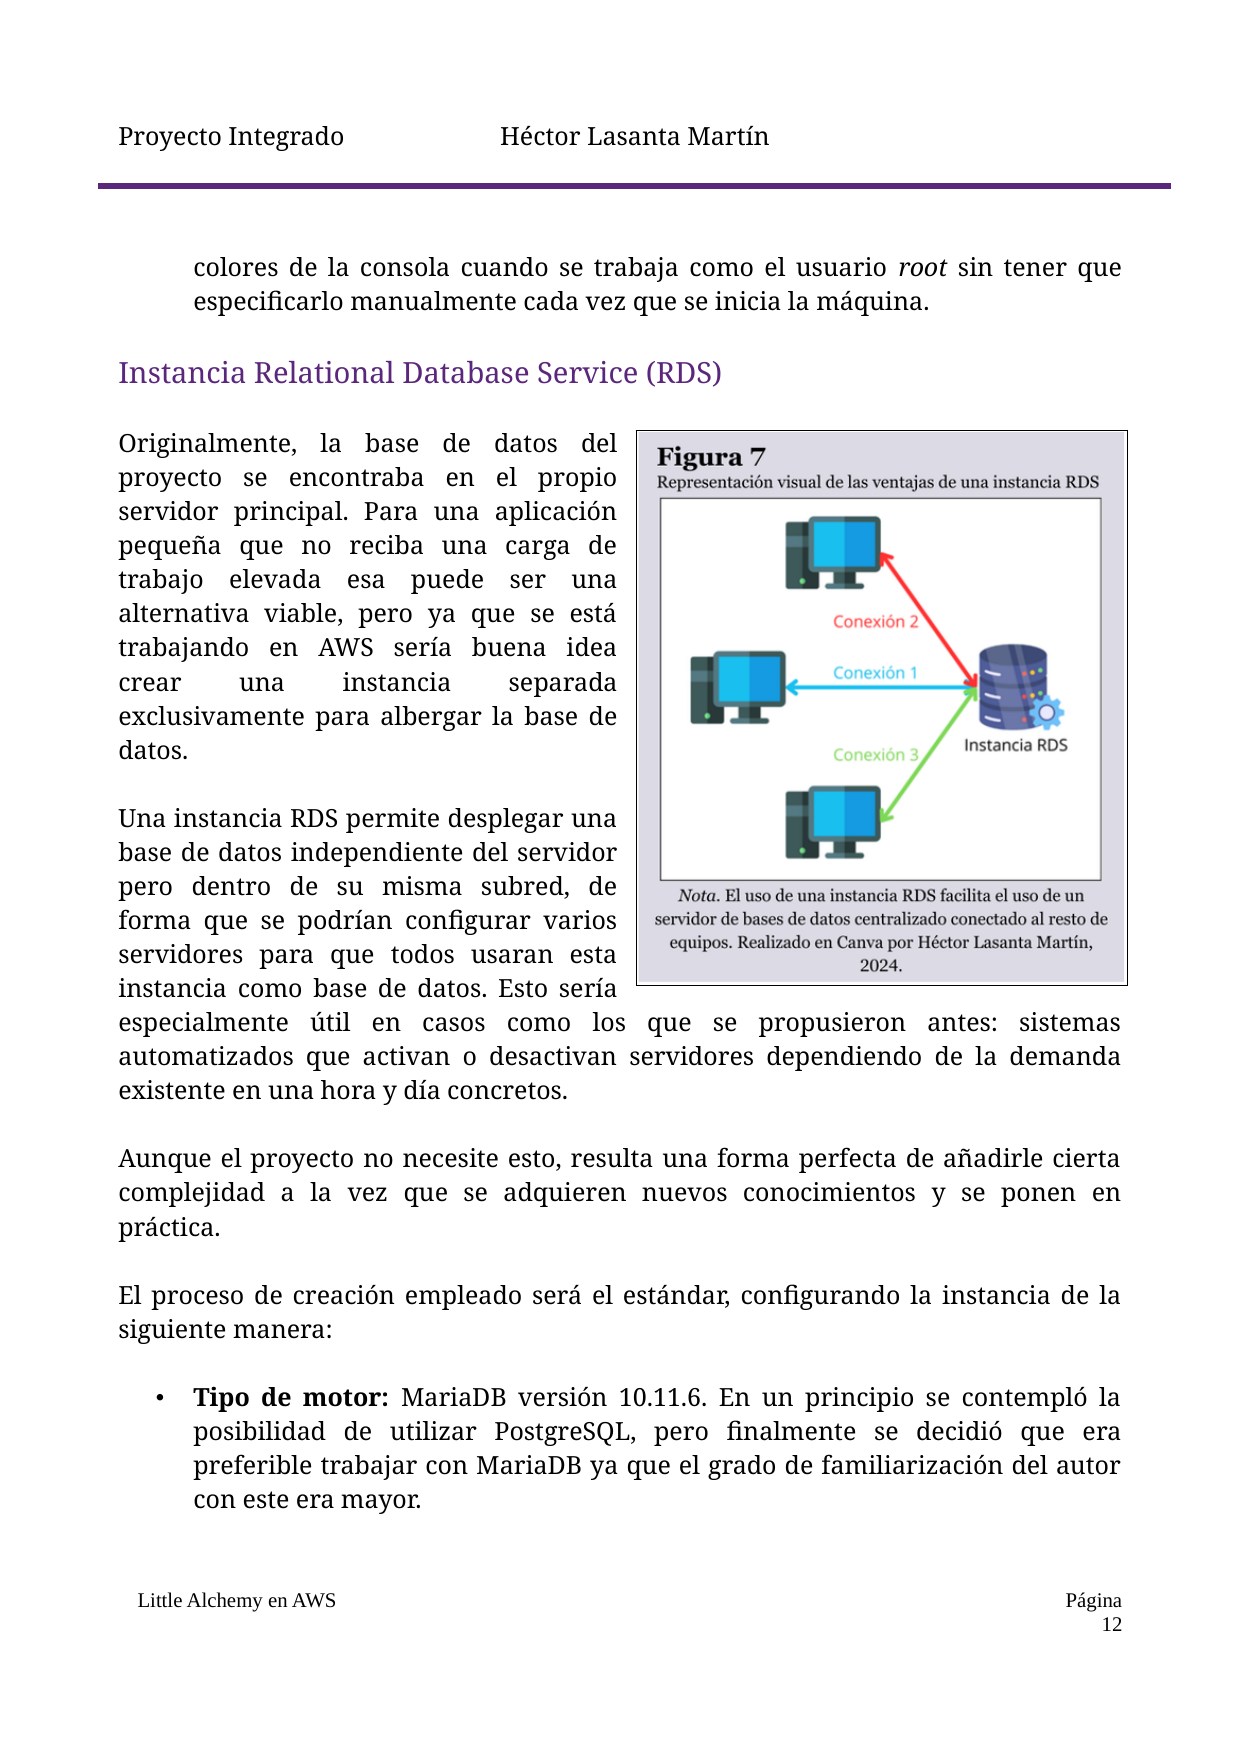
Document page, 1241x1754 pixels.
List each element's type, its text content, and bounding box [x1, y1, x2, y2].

text Una instancia RDS permite desplegar una base de datos independiente del servidor pero dentro de su misma subred, de forma que se podrían configurar varios servidores para que todos usaran esta instancia como base de datos. Esto sería especialmente útil en casos como los que se propusieron antes: sistemas automatizados que activan o desactivan servidores dependiendo de la demanda existente en una hora y día concretos. [118, 800, 1122, 1107]
text Instancia Relational Database Service (RDS) [118, 352, 1122, 392]
text El proceso de creación empleado será el estándar, configurando la instancia de la siguiente manera: [118, 1277, 1122, 1345]
text Originalmente, la base de datos del proyecto se encontraba en el propio servidor principal. Para una aplicación pequeña que no reciba una carga de trabajo elevada esa puede ser una alternativa viable, pero ya que se está trabajando en AWS sería buena idea crear una instancia separada exclusivamente para albergar la base de datos. [118, 426, 1127, 766]
text Aunque el proyecto no necesite esto, resulta una forma perfecta de añadirle cierta complejidad a la vez que se adquieren nuevos conocimientos y se ponen en práctica. [118, 1141, 1122, 1243]
list colores de la consola cuando se trabaja como el usuario root sin tener que especificarlo manualmente cada vez que se inicia la máquina. [156, 250, 1122, 318]
list Tipo de motor: MariaDB versión 10.11.6. En un principio se contempló la posibilidad de utilizar PostgreSQL, pero finalmente se decidió que era preferible trabajar con MariaDB ya que el grado de familiarización del autor con este era mayor. [156, 1379, 1122, 1516]
picture [638, 432, 1125, 983]
